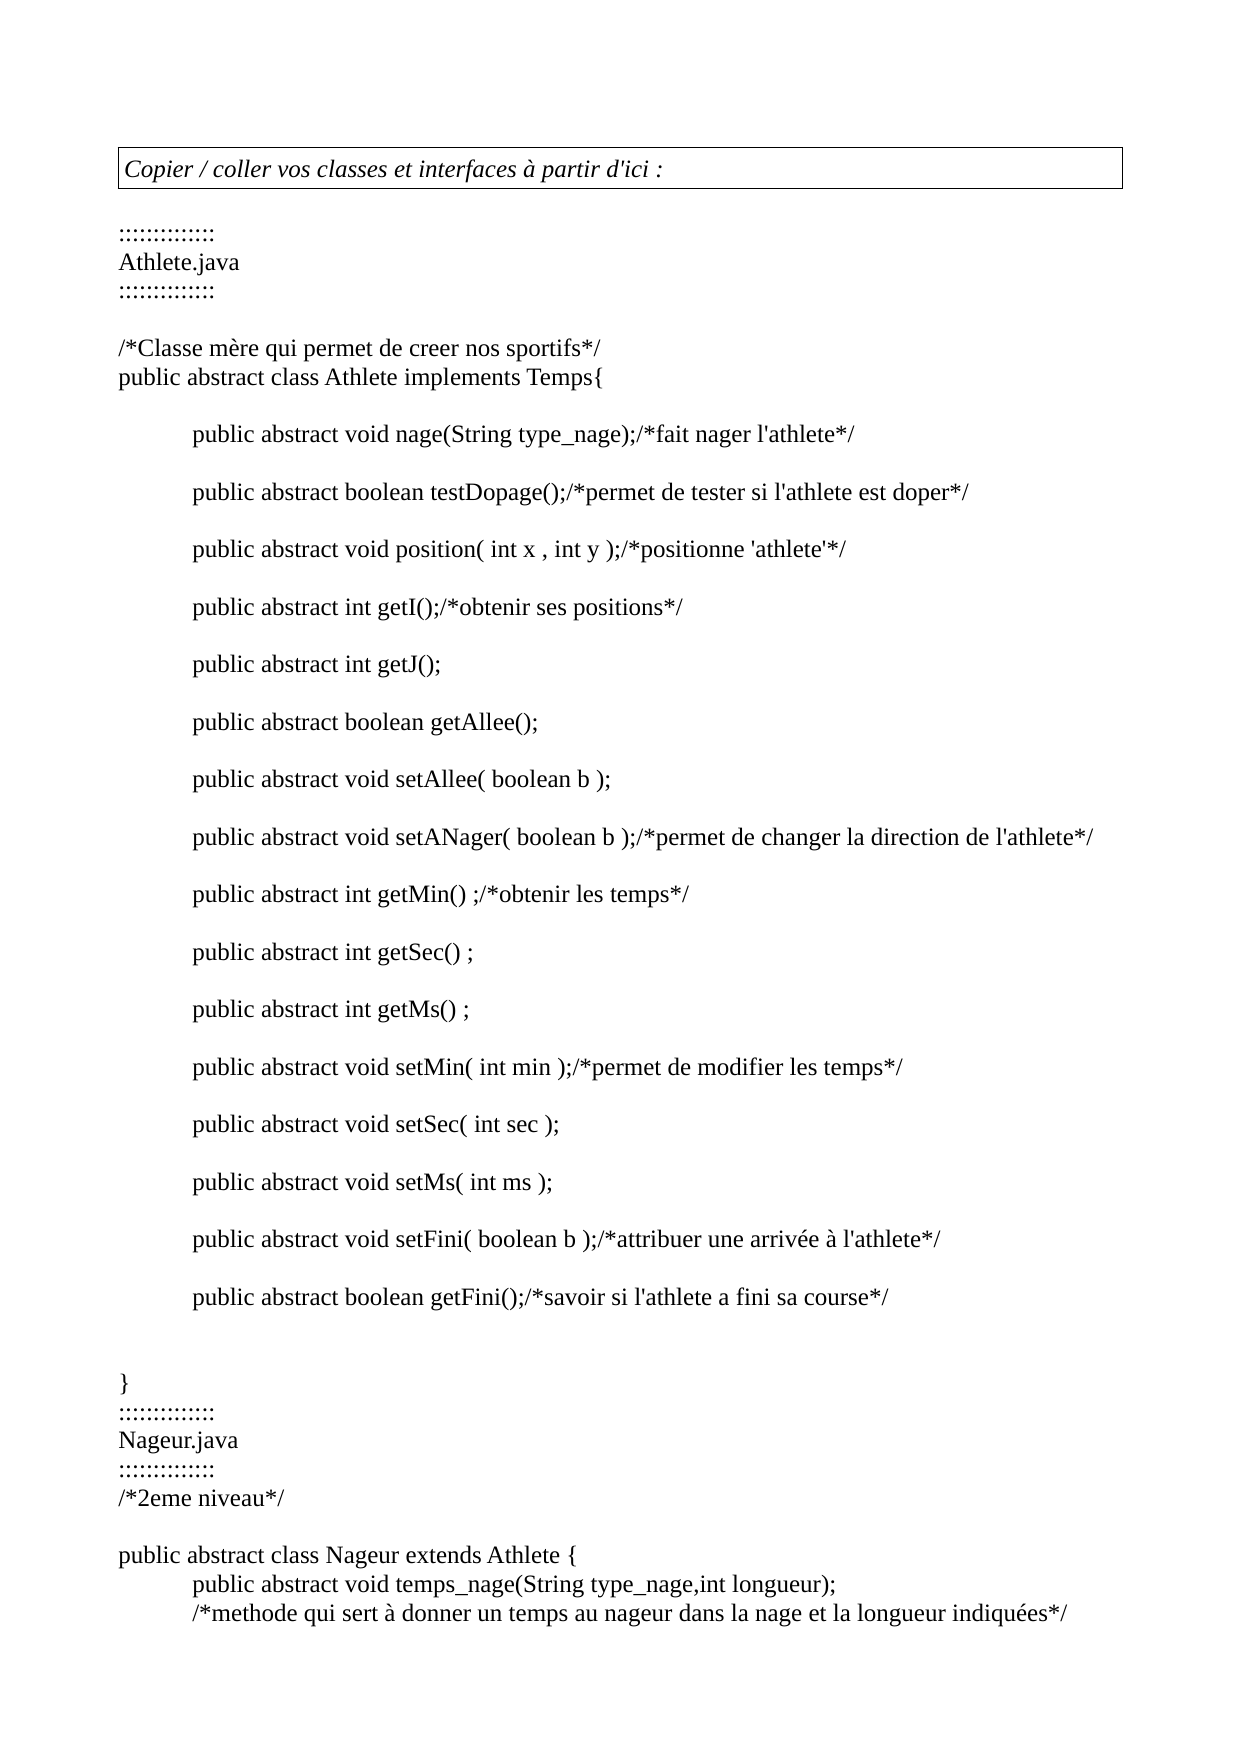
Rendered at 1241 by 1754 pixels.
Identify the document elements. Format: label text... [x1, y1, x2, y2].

text :::::::::::::: [118, 218, 1122, 247]
text public abstract int getI();/*obtenir ses positions*/ [118, 592, 1122, 620]
text public abstract void setMin( int min );/*permet de modifier les temps*/ [118, 1052, 1122, 1080]
text Athlete.java [118, 247, 1122, 275]
text } [118, 1368, 1122, 1397]
text public abstract boolean getFini();/*savoir si l'athlete a fini sa course*/ [118, 1282, 1122, 1310]
text Nageur.java [118, 1425, 1122, 1454]
text public abstract int getSec() ; [118, 937, 1122, 965]
text public abstract void position( int x , int y );/*positionne 'athlete'*/ [118, 534, 1122, 563]
text public abstract void temps_nage(String type_nage,int longueur); [118, 1569, 1122, 1598]
text /*Classe mère qui permet de creer nos sportifs*/ [118, 333, 1122, 362]
text public abstract void setANager( boolean b );/*permet de changer la direction de l'athlete*/ [118, 822, 1122, 850]
text public abstract void setMs( int ms ); [118, 1167, 1122, 1195]
text public abstract int getMin() ;/*obtenir les temps*/ [118, 879, 1122, 908]
text /*methode qui sert à donner un temps au nageur dans la nage et la longueur indiquées*/ [118, 1598, 1122, 1627]
text :::::::::::::: [118, 1397, 1122, 1425]
text public abstract int getJ(); [118, 649, 1122, 678]
text public abstract void setAllee( boolean b ); [118, 764, 1122, 793]
text public abstract int getMs() ; [118, 994, 1122, 1023]
text public abstract class Athlete implements Temps{ [118, 362, 1122, 390]
table_header Copier / coller vos classes et interfaces à partir d'ici : [119, 148, 1122, 188]
text public abstract boolean testDopage();/*permet de tester si l'athlete est doper*/ [118, 477, 1122, 505]
text /*2eme niveau*/ [118, 1483, 1122, 1512]
text public abstract boolean getAllee(); [118, 707, 1122, 735]
text public abstract class Nageur extends Athlete { [118, 1540, 1122, 1569]
text public abstract void setSec( int sec ); [118, 1109, 1122, 1138]
text :::::::::::::: [118, 1454, 1122, 1483]
text :::::::::::::: [118, 275, 1122, 304]
text public abstract void nage(String type_nage);/*fait nager l'athlete*/ [118, 419, 1122, 448]
text public abstract void setFini( boolean b );/*attribuer une arrivée à l'athlete*/ [118, 1224, 1122, 1253]
